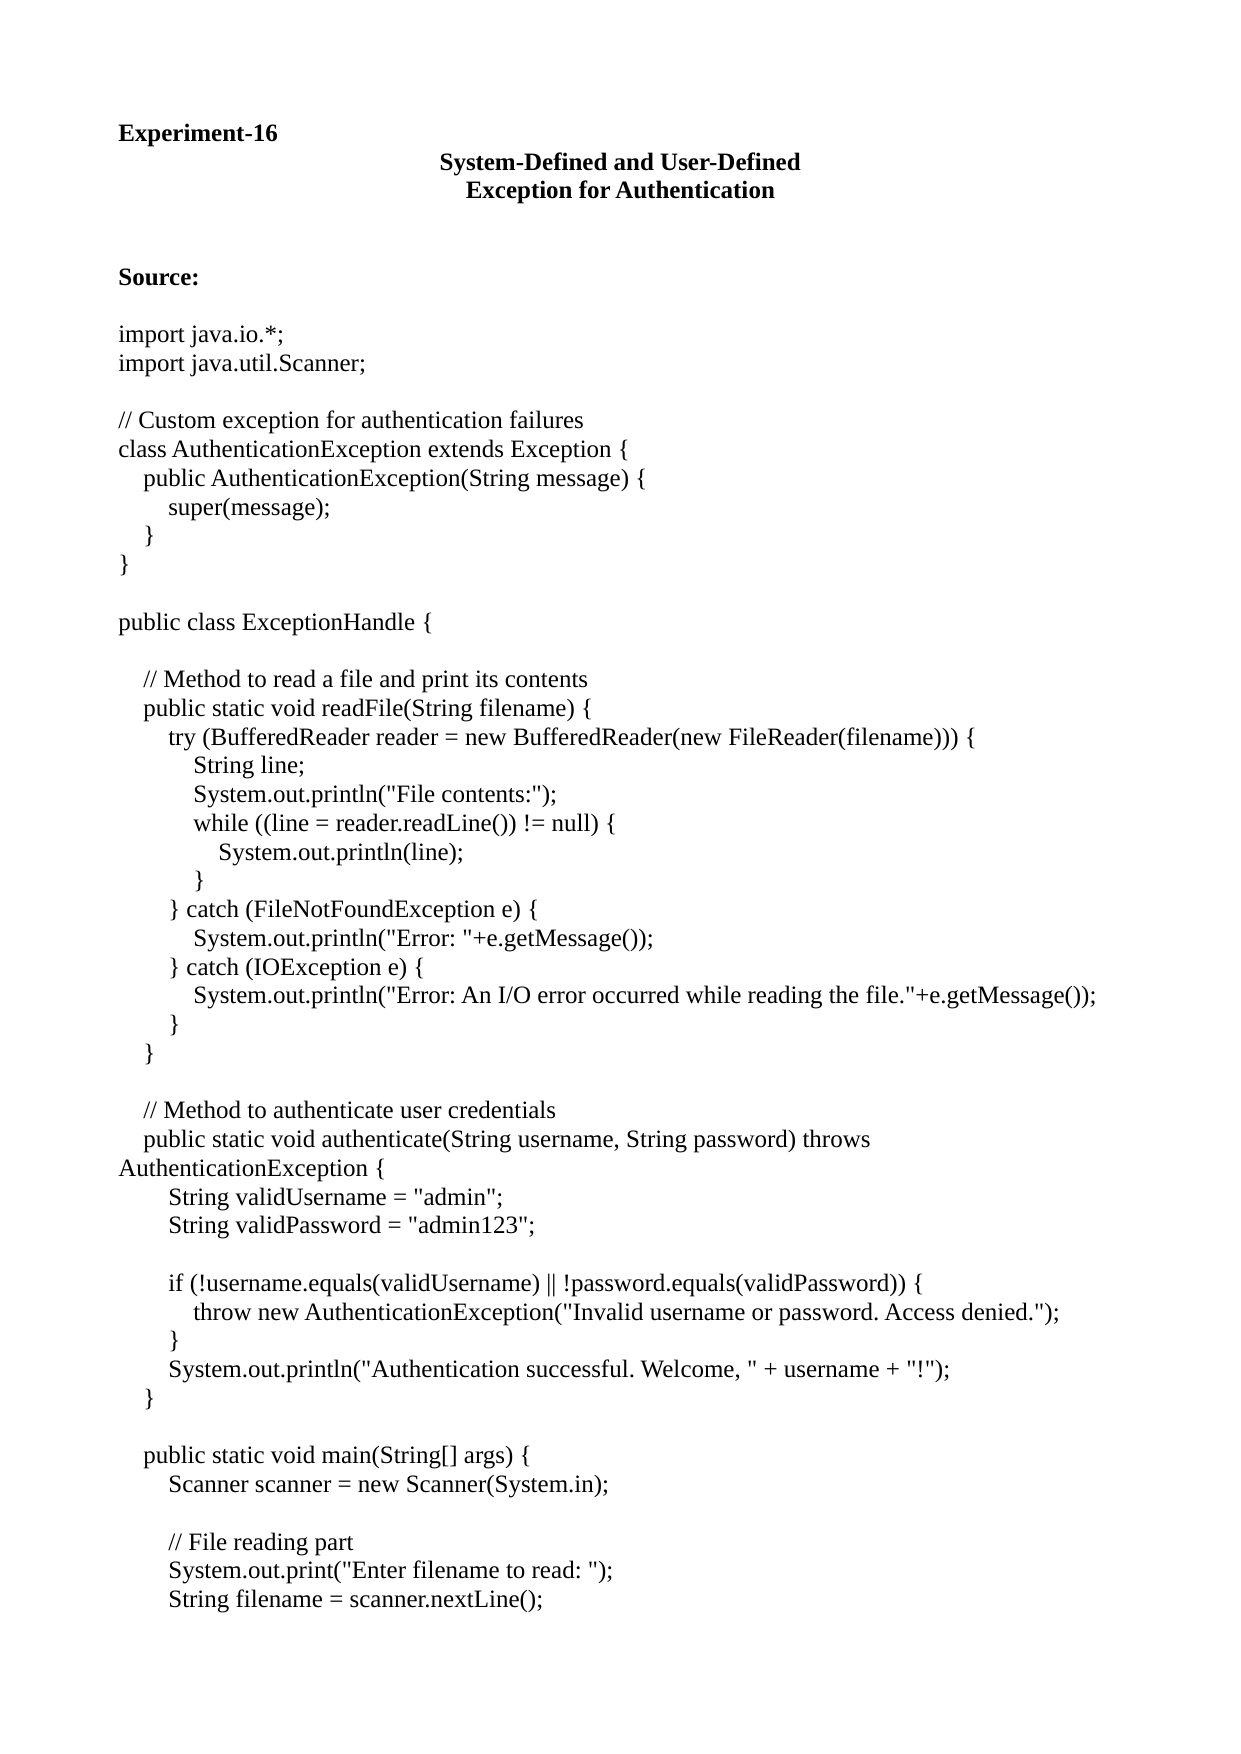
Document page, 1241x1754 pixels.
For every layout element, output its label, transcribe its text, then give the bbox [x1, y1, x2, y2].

text import java.util.Scanner; [118, 348, 1122, 377]
text Scanner scanner = new Scanner(System.in); [118, 1469, 1122, 1498]
text String filename = scanner.nextLine(); [118, 1584, 1122, 1613]
text try (BufferedReader reader = new BufferedReader(new FileReader(filename))) { [118, 722, 1122, 751]
text String line; [118, 751, 1122, 779]
text System.out.println("Error: An I/O error occurred while reading the file."+e.getMessage()); [118, 981, 1122, 1009]
text } [118, 866, 1122, 894]
text // Method to read a file and print its contents [118, 664, 1122, 693]
text } catch (IOException e) { [118, 952, 1122, 981]
text super(message); [118, 492, 1122, 521]
text System.out.println("Error: "+e.getMessage()); [118, 923, 1122, 952]
text } [118, 1383, 1122, 1412]
text } catch (FileNotFoundException e) { [118, 894, 1122, 923]
text public AuthenticationException(String message) { [118, 463, 1122, 492]
text // File reading part [118, 1527, 1122, 1556]
text public static void main(String[] args) { [118, 1441, 1122, 1469]
text } [118, 1038, 1122, 1067]
text System.out.println("File contents:"); [118, 779, 1122, 808]
text while ((line = reader.readLine()) != null) { [118, 808, 1122, 837]
text System.out.println("Authentication successful. Welcome, " + username + "!"); [118, 1354, 1122, 1383]
text public static void readFile(String filename) { [118, 693, 1122, 722]
text } [118, 1009, 1122, 1038]
text class AuthenticationException extends Exception { [118, 434, 1122, 463]
text // Custom exception for authentication failures [118, 406, 1122, 434]
text Exception for Authentication [118, 176, 1122, 204]
text System.out.print("Enter filename to read: "); [118, 1556, 1122, 1584]
text System.out.println(line); [118, 837, 1122, 866]
text System-Defined and User-Defined [118, 147, 1122, 176]
text String validPassword = "admin123"; [118, 1211, 1122, 1239]
text Experiment-16 [118, 118, 1122, 147]
text String validUsername = "admin"; [118, 1182, 1122, 1211]
text public static void authenticate(String username, String password) throws AuthenticationException { [118, 1124, 1122, 1182]
text Source: [118, 262, 1122, 291]
text throw new AuthenticationException("Invalid username or password. Access denied."); [118, 1297, 1122, 1326]
text // Method to authenticate user credentials [118, 1096, 1122, 1124]
text } [118, 521, 1122, 549]
text } [118, 549, 1122, 578]
text if (!username.equals(validUsername) || !password.equals(validPassword)) { [118, 1268, 1122, 1297]
text public class ExceptionHandle { [118, 607, 1122, 636]
text } [118, 1326, 1122, 1354]
text import java.io.*; [118, 319, 1122, 348]
